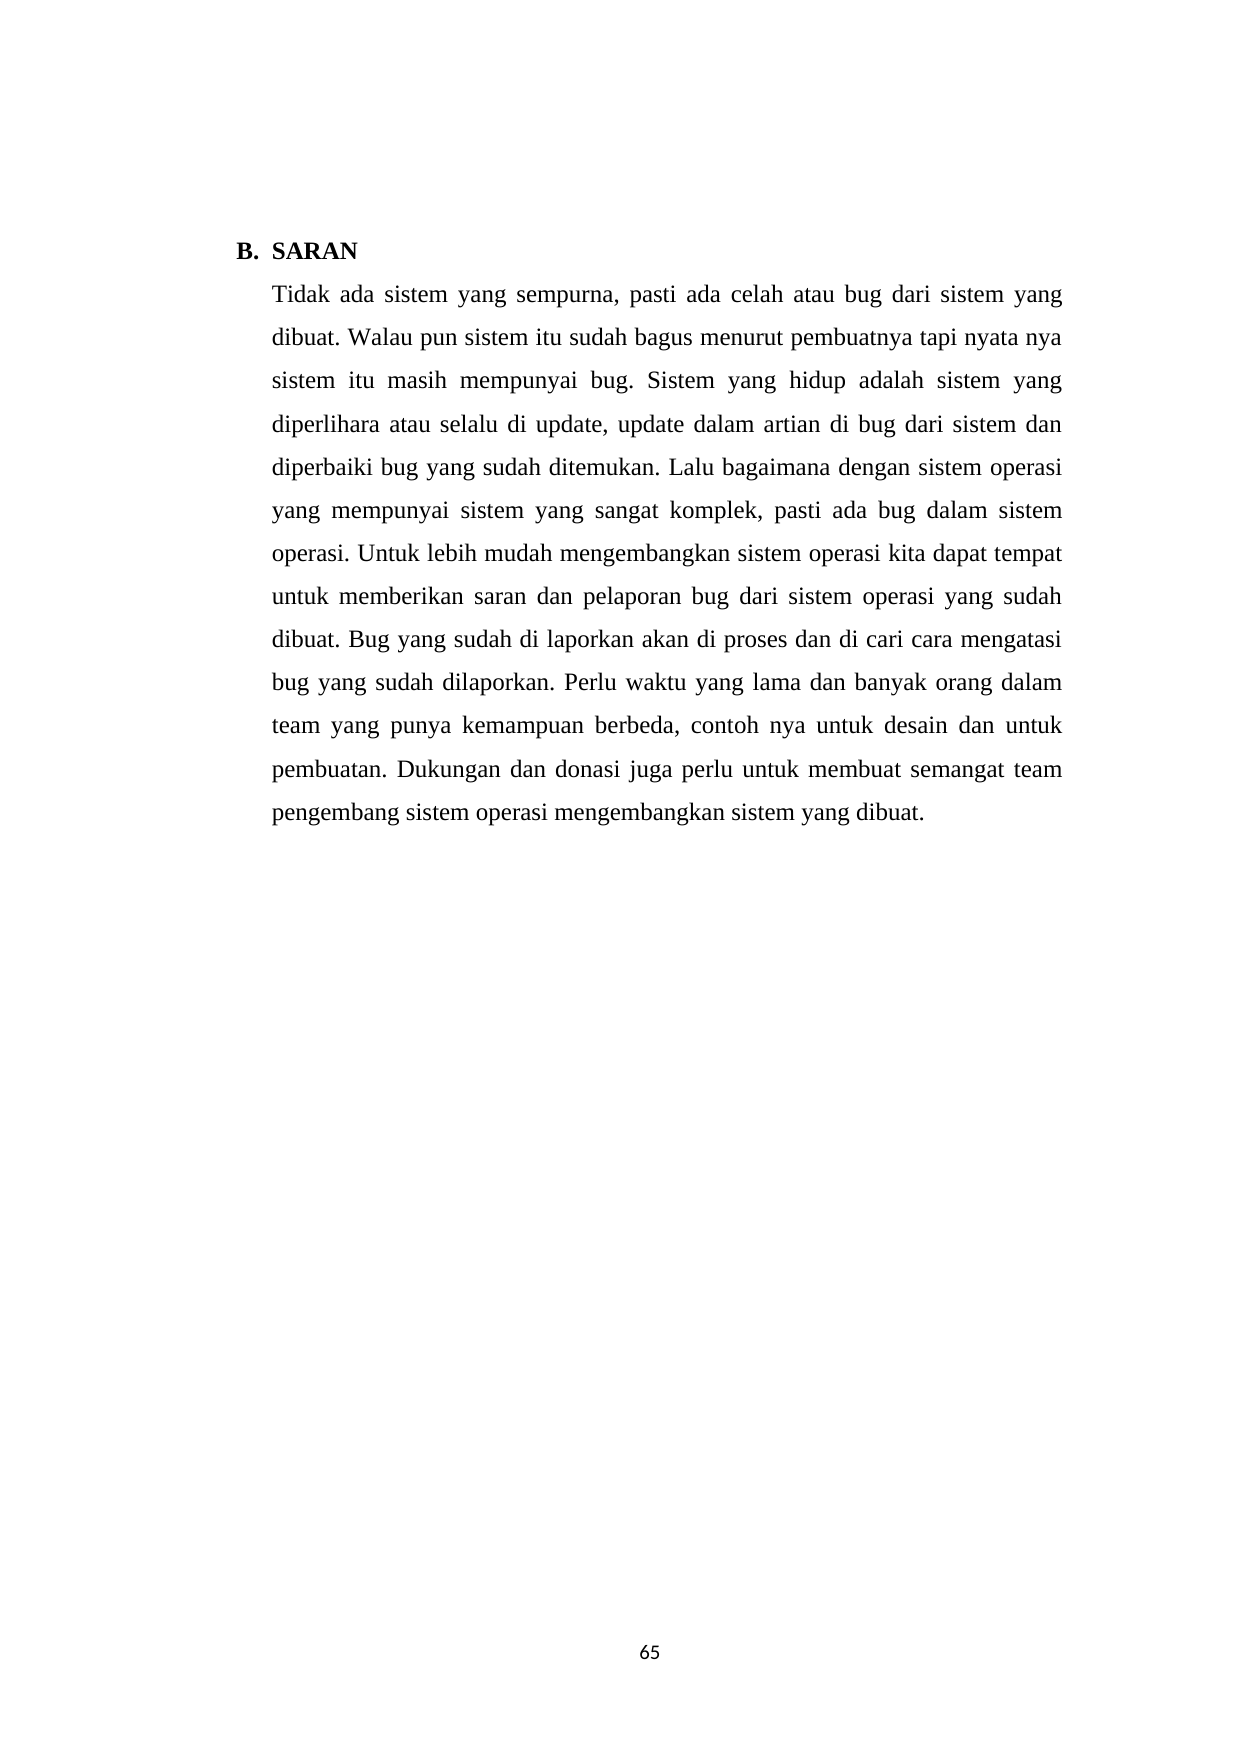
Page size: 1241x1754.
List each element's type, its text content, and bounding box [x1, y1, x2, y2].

text Tidak ada sistem yang sempurna, pasti ada celah atau bug dari sistem yang dibuat. Walau pun sistem itu sudah bagus menurut pembuatnya tapi nyata nya sistem itu masih mempunyai bug. Sistem yang hidup adalah sistem yang diperlihara atau selalu di update, update dalam artian di bug dari sistem dan diperbaiki bug yang sudah ditemukan. Lalu bagaimana dengan sistem operasi yang mempunyai sistem yang sangat komplek, pasti ada bug dalam sistem operasi. Untuk lebih mudah mengembangkan sistem operasi kita dapat tempat untuk memberikan saran dan pelaporan bug dari sistem operasi yang sudah dibuat. Bug yang sudah di laporkan akan di proses dan di cari cara mengatasi bug yang sudah dilaporkan. Perlu waktu yang lama dan banyak orang dalam team yang punya kemampuan berbeda, contoh nya untuk desain dan untuk pembuatan. Dukungan dan donasi juga perlu untuk membuat semangat team pengembang sistem operasi mengembangkan sistem yang dibuat. [272, 279, 1063, 826]
text B. SARAN [236, 236, 1063, 265]
